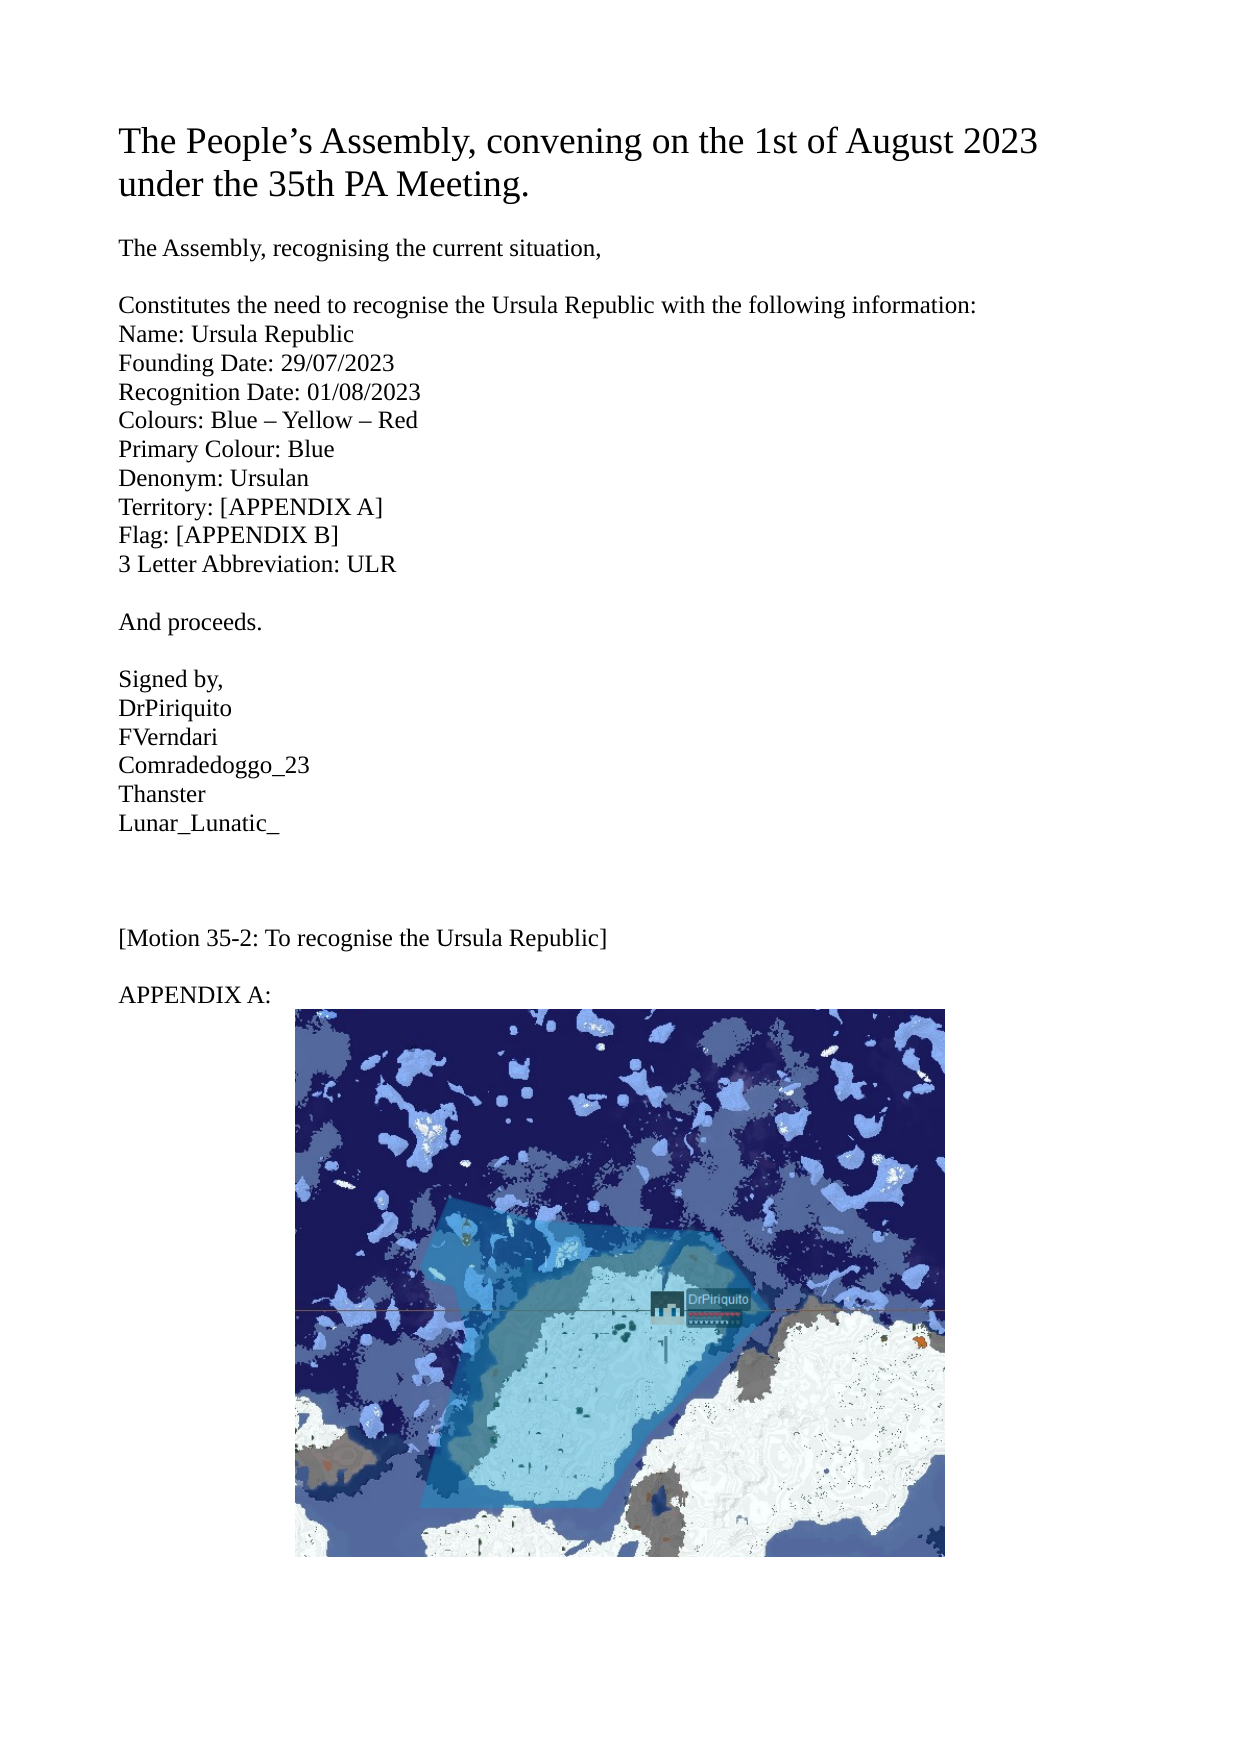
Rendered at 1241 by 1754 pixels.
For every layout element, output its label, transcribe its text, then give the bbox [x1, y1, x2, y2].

picture [295, 1009, 945, 1557]
text Flag: [APPENDIX B] [118, 521, 1122, 549]
text Thanster [118, 779, 1122, 808]
text APPENDIX A: [118, 981, 1122, 1009]
text And proceeds. [118, 607, 1122, 636]
text The Assembly, recognising the current situation, [118, 233, 1122, 262]
text Territory: [APPENDIX A] [118, 492, 1122, 521]
text Recognition Date: 01/08/2023 [118, 377, 1122, 406]
text Primary Colour: Blue [118, 434, 1122, 463]
text Lunar_Lunatic_ [118, 808, 1122, 837]
text The People’s Assembly, convening on the 1st of August 2023 under the 35th PA Meeting. [118, 118, 1122, 204]
text Denonym: Ursulan [118, 463, 1122, 492]
text DrPiriquito [118, 693, 1122, 722]
text Name: Ursula Republic [118, 319, 1122, 348]
text Founding Date: 29/07/2023 [118, 348, 1122, 377]
text Colours: Blue – Yellow – Red [118, 406, 1122, 434]
text Signed by, [118, 664, 1122, 693]
text FVerndari [118, 722, 1122, 751]
text 3 Letter Abbreviation: ULR [118, 549, 1122, 578]
text Constitutes the need to recognise the Ursula Republic with the following information: [118, 291, 1122, 319]
text Comradedoggo_23 [118, 751, 1122, 779]
text [Motion 35-2: To recognise the Ursula Republic] [118, 923, 1122, 952]
